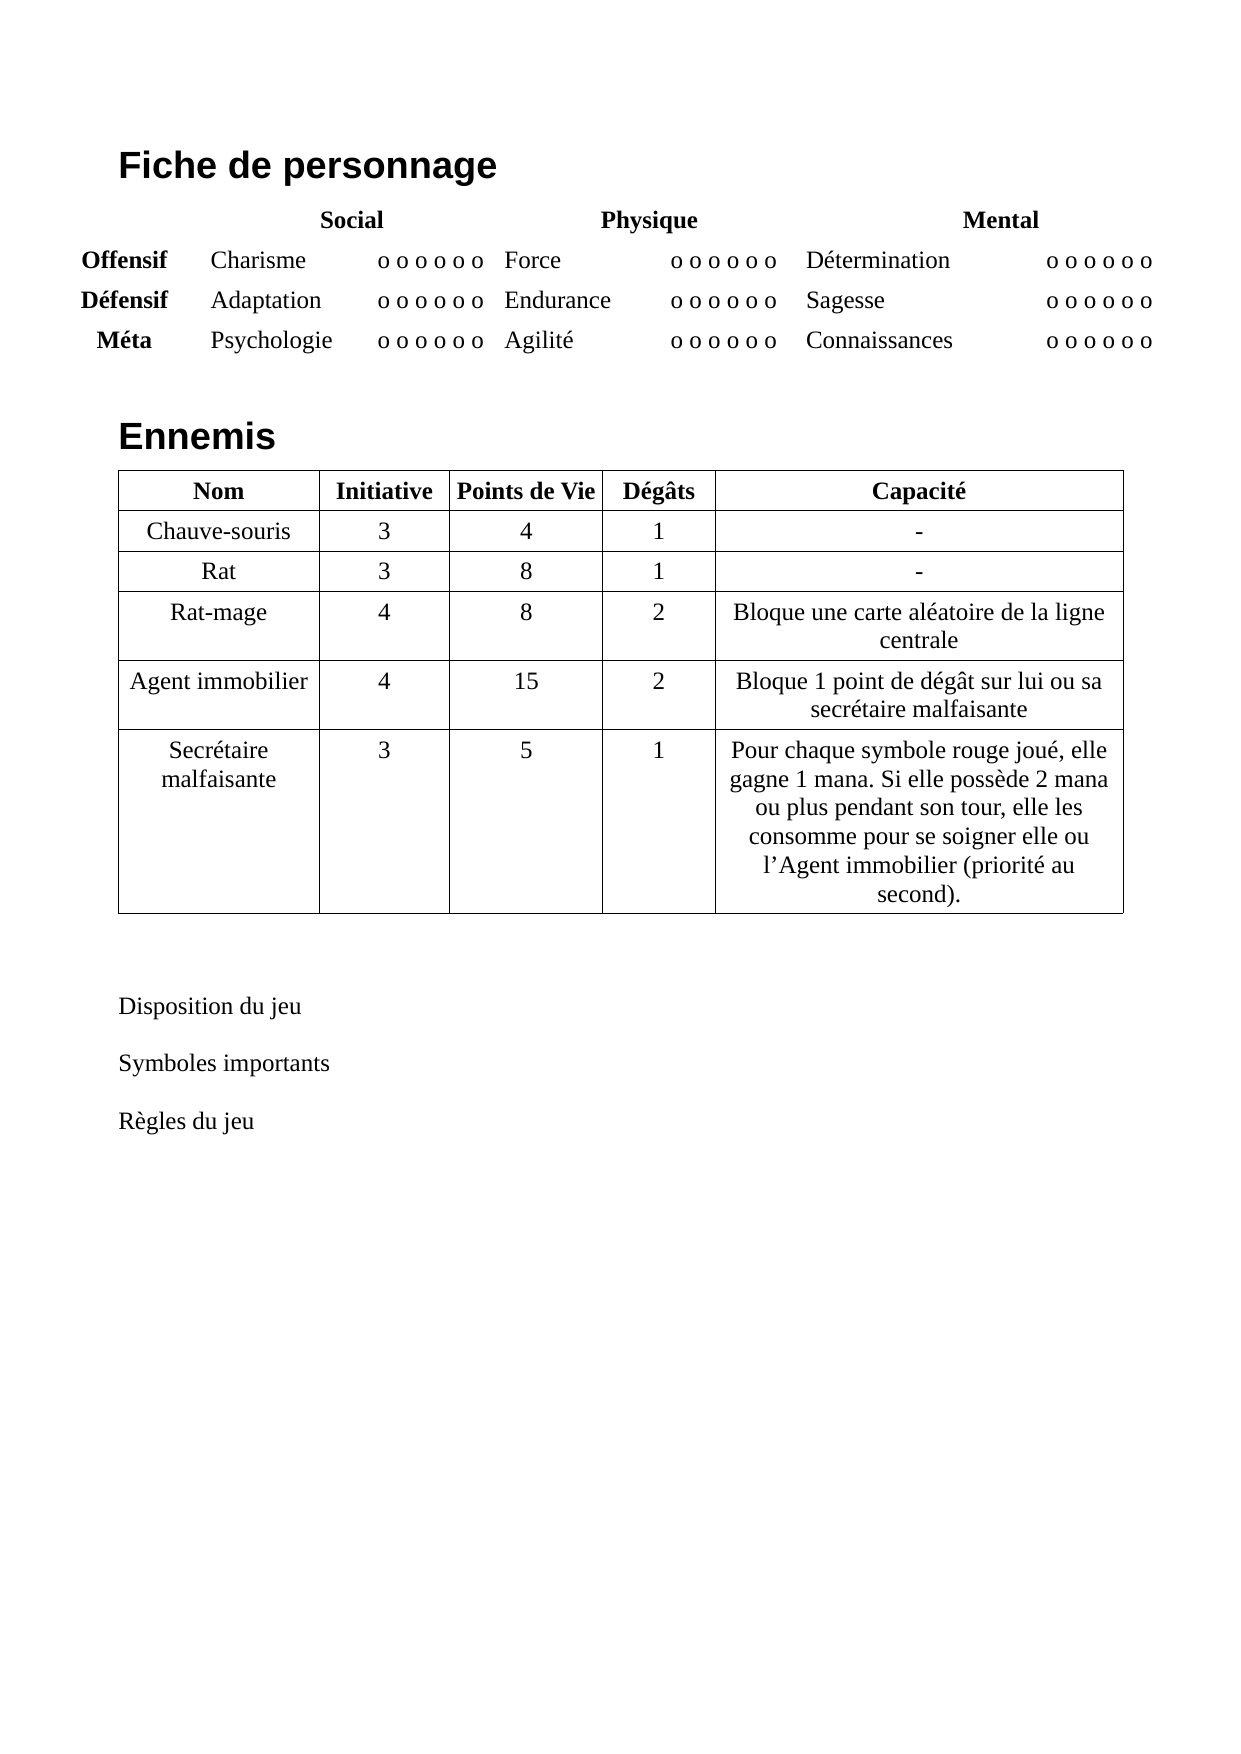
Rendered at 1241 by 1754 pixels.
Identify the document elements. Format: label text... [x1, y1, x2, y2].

table_cell Offensif [44, 240, 205, 280]
table_header Nom [119, 471, 319, 510]
table_cell 3 [320, 730, 449, 913]
table_cell Force [499, 240, 647, 280]
table_cell o o o o o o [647, 240, 800, 280]
table_cell o o o o o o [997, 320, 1202, 360]
table_header Mental [800, 199, 1202, 239]
table_cell Défensif [44, 280, 205, 320]
table_cell 15 [450, 661, 602, 729]
table_cell 1 [603, 552, 715, 591]
table_cell Rat-mage [119, 592, 319, 660]
table_cell Endurance [499, 280, 647, 320]
table_cell 1 [603, 511, 715, 551]
table_cell Sagesse [800, 280, 997, 320]
table_cell Rat [119, 552, 319, 591]
table_cell Charisme [205, 240, 362, 280]
text Règles du jeu [118, 1106, 1122, 1135]
table_cell Chauve-souris [119, 511, 319, 551]
table_header Physique [499, 199, 800, 239]
table_cell 8 [450, 592, 602, 660]
table_cell 8 [450, 552, 602, 591]
table_cell 3 [320, 552, 449, 591]
table_cell o o o o o o [363, 280, 498, 320]
table_cell 4 [450, 511, 602, 551]
table_cell 4 [320, 592, 449, 660]
table_header Points de Vie [450, 471, 602, 510]
table_header Dégâts [603, 471, 715, 510]
table_header Initiative [320, 471, 449, 510]
table_header Social [205, 199, 498, 239]
table_cell Adaptation [205, 280, 362, 320]
table_cell Bloque une carte aléatoire de la ligne centrale [716, 592, 1123, 660]
table_cell 4 [320, 661, 449, 729]
table_cell - [716, 511, 1123, 551]
table_cell Pour chaque symbole rouge joué, elle gagne 1 mana. Si elle possède 2 mana ou plus pendant son tour, elle les consomme pour se soigner elle ou l’Agent immobilier (priorité au second). [716, 730, 1123, 913]
table_header Capacité [716, 471, 1123, 510]
table_cell 2 [603, 592, 715, 660]
text Symboles importants [118, 1048, 1122, 1077]
table_cell Agent immobilier [119, 661, 319, 729]
table_cell o o o o o o [363, 320, 498, 360]
table_cell Détermination [800, 240, 997, 280]
table_cell o o o o o o [647, 320, 800, 360]
table_header [44, 199, 205, 239]
table_cell o o o o o o [997, 280, 1202, 320]
table_cell o o o o o o [363, 240, 498, 280]
table_cell o o o o o o [647, 280, 800, 320]
table_cell Secrétaire malfaisante [119, 730, 319, 913]
table_cell - [716, 552, 1123, 591]
table_cell 2 [603, 661, 715, 729]
table_cell o o o o o o [997, 240, 1202, 280]
table_cell 5 [450, 730, 602, 913]
table_cell Connaissances [800, 320, 997, 360]
text Disposition du jeu [118, 991, 1122, 1020]
table_cell 1 [603, 730, 715, 913]
subtitle Ennemis [118, 414, 1122, 457]
table_cell Méta [44, 320, 205, 360]
table_cell 3 [320, 511, 449, 551]
subtitle Fiche de personnage [118, 143, 1122, 187]
table_cell Psychologie [205, 320, 362, 360]
table_cell Agilité [499, 320, 647, 360]
table_cell Bloque 1 point de dégât sur lui ou sa secrétaire malfaisante [716, 661, 1123, 729]
